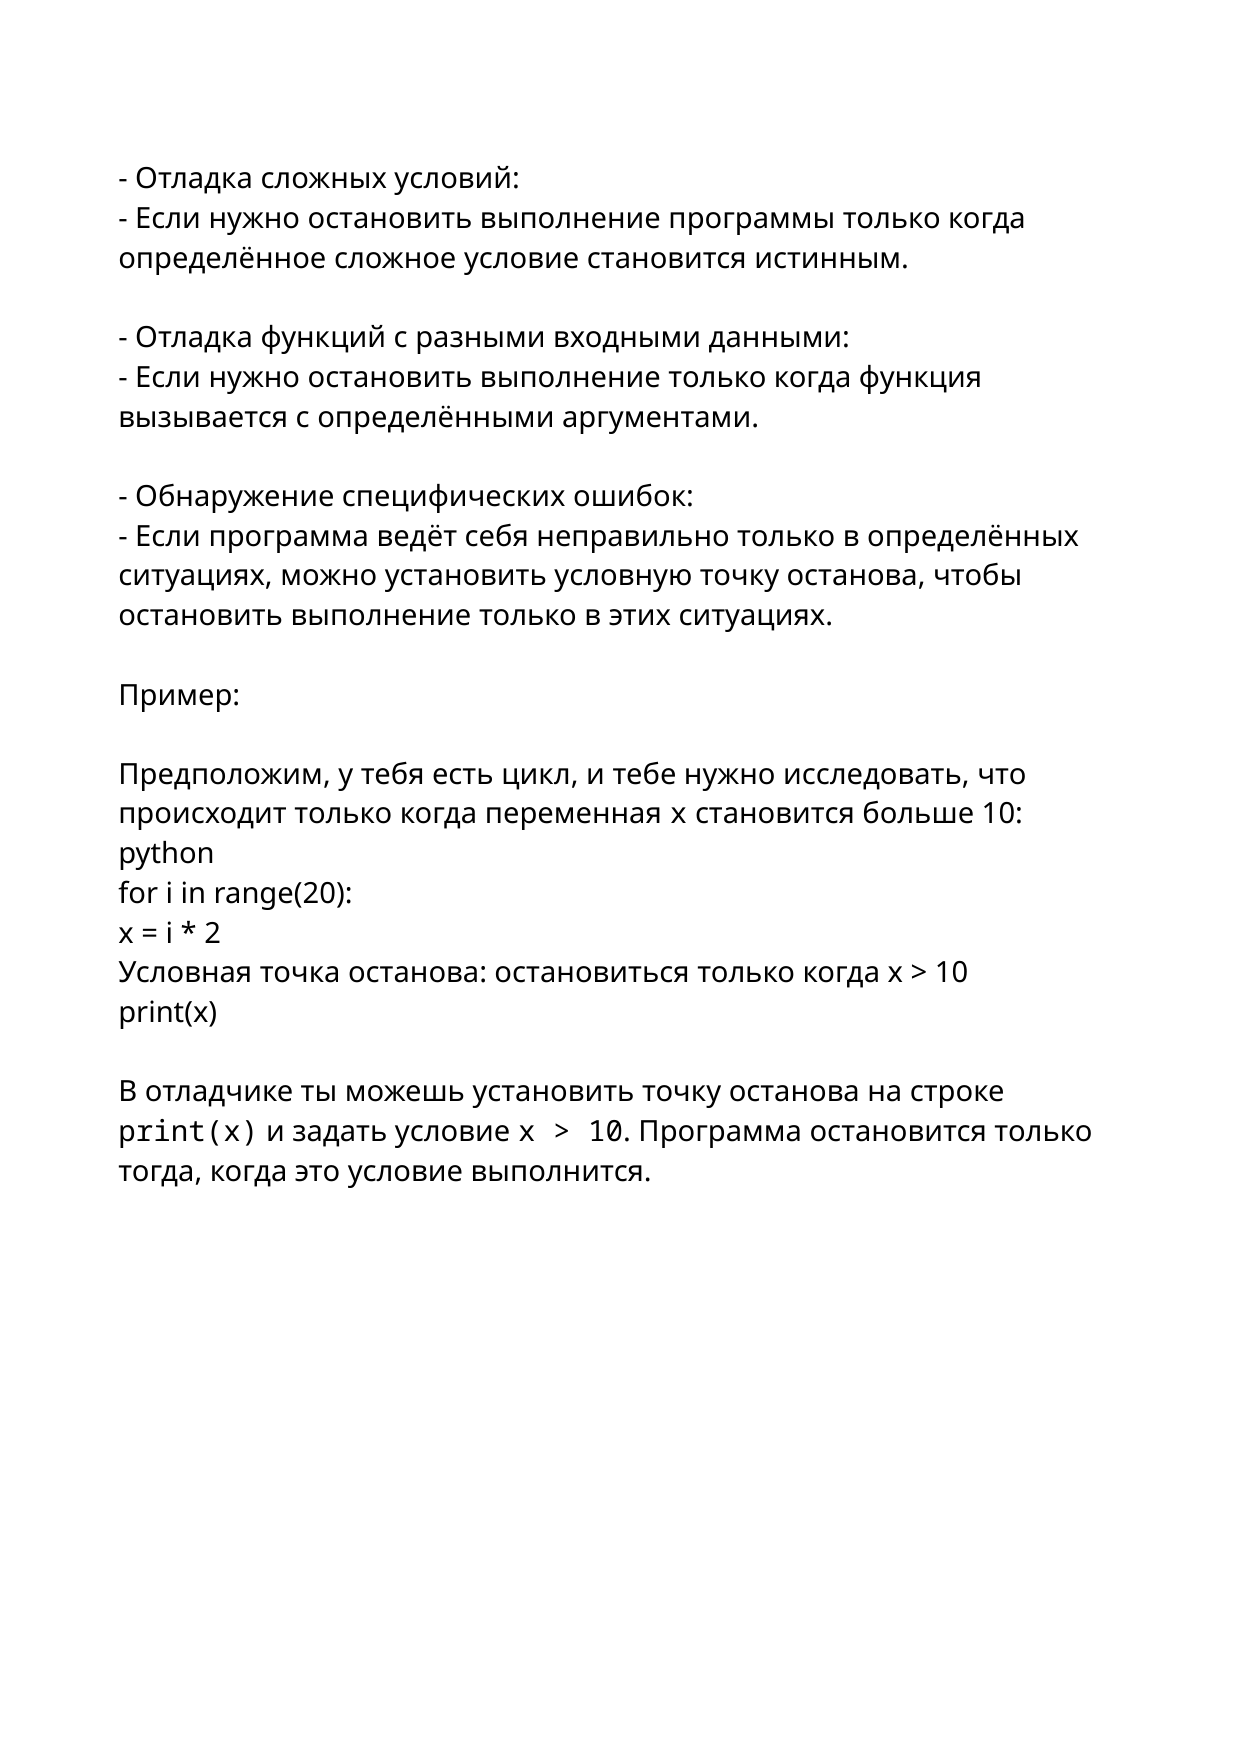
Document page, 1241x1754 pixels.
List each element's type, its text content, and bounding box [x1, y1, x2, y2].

text - Отладка сложных условий: - Если нужно остановить выполнение программы только когда определённое сложное условие становится истинным. - Отладка функций с разными входными данными: - Если нужно остановить выполнение только когда функция вызывается с определёнными аргументами. - Обнаружение специфических ошибок: - Если программа ведёт себя неправильно только в определённых ситуациях, можно установить условную точку останова, чтобы остановить выполнение только в этих ситуациях. Пример: Предположим, у тебя есть цикл, и тебе нужно исследовать, что происходит только когда переменная x становится больше 10: python for i in range(20): x = i * 2 Условная точка останова: остановиться только когда x > 10 print(x) В отладчике ты можешь установить точку останова на строке print(x) и задать условие x > 10. Программа остановится только тогда, когда это условие выполнится. [118, 118, 1122, 1263]
